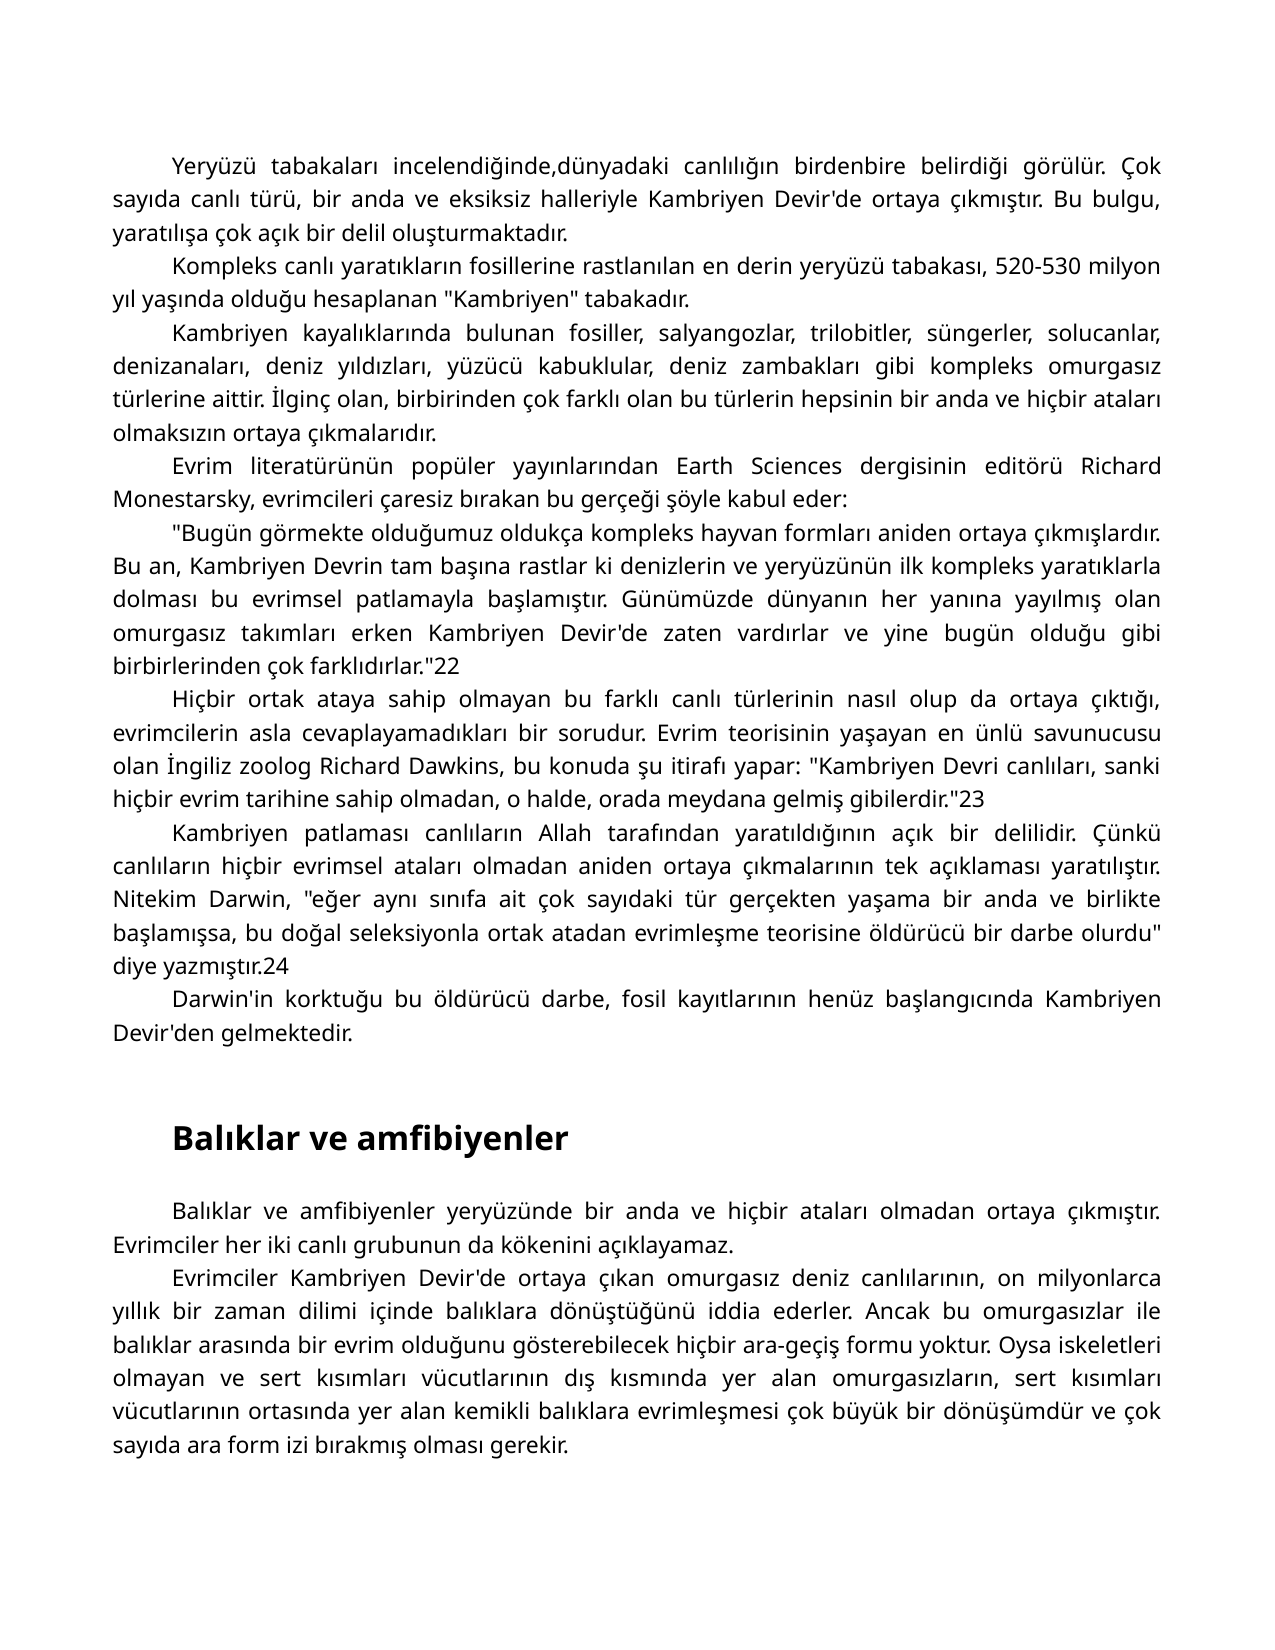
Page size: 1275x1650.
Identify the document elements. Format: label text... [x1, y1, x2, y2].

text Kambriyen kayalıklarında bulunan fosiller, salyangozlar, trilobitler, süngerler, solucanlar, denizanaları, deniz yıldızları, yüzücü kabuklular, deniz zambakları gibi kompleks omurgasız türlerine aittir. İlginç olan, birbirinden çok farklı olan bu türlerin hepsinin bir anda ve hiçbir ataları olmaksızın ortaya çıkmalarıdır. [112, 314, 1162, 448]
text Evrimciler Kambriyen Devir'de ortaya çıkan omurgasız deniz canlılarının, on milyonlarca yıllık bir zaman dilimi içinde balıklara dönüştüğünü iddia ederler. Ancak bu omurgasızlar ile balıklar arasında bir evrim olduğunu gösterebilecek hiçbir ara-geçiş formu yoktur. Oysa iskeletleri olmayan ve sert kısımları vücutlarının dış kısmında yer alan omurgasızların, sert kısımları vücutlarının ortasında yer alan kemikli balıklara evrimleşmesi çok büyük bir dönüşümdür ve çok sayıda ara form izi bırakmış olması gerekir. [112, 1260, 1162, 1460]
text "Bugün görmekte olduğumuz oldukça kompleks hayvan formları aniden ortaya çıkmışlardır. Bu an, Kambriyen Devrin tam başına rastlar ki denizlerin ve yeryüzünün ilk kompleks yaratıklarla dolması bu evrimsel patlamayla başlamıştır. Günümüzde dünyanın her yanına yayılmış olan omurgasız takımları erken Kambriyen Devir'de zaten vardırlar ve yine bugün olduğu gibi birbirlerinden çok farklıdırlar."22 [112, 514, 1162, 681]
text Kambriyen patlaması canlıların Allah tarafından yaratıldığının açık bir delilidir. Çünkü canlıların hiçbir evrimsel ataları olmadan aniden ortaya çıkmalarının tek açıklaması yaratılıştır. Nitekim Darwin, "eğer aynı sınıfa ait çok sayıdaki tür gerçekten yaşama bir anda ve birlikte başlamışsa, bu doğal seleksiyonla ortak atadan evrimleşme teorisine öldürücü bir darbe olurdu" diye yazmıştır.24 [112, 814, 1162, 981]
text Yeryüzü tabakaları incelendiğinde,dünyadaki canlılığın birdenbire belirdiği görülür. Çok sayıda canlı türü, bir anda ve eksiksiz halleriyle Kambriyen Devir'de ortaya çıkmıştır. Bu bulgu, yaratılışa çok açık bir delil oluşturmaktadır. [112, 148, 1162, 248]
text Evrim literatürünün popüler yayınlarından Earth Sciences dergisinin editörü Richard Monestarsky, evrimcileri çaresiz bırakan bu gerçeği şöyle kabul eder: [112, 448, 1162, 514]
text Hiçbir ortak ataya sahip olmayan bu farklı canlı türlerinin nasıl olup da ortaya çıktığı, evrimcilerin asla cevaplayamadıkları bir sorudur. Evrim teorisinin yaşayan en ünlü savunucusu olan İngiliz zoolog Richard Dawkins, bu konuda şu itirafı yapar: "Kambriyen Devri canlıları, sanki hiçbir evrim tarihine sahip olmadan, o halde, orada meydana gelmiş gibilerdir."23 [112, 681, 1162, 814]
text Balıklar ve amfibiyenler yeryüzünde bir anda ve hiçbir ataları olmadan ortaya çıkmıştır. Evrimciler her iki canlı grubunun da kökenini açıklayamaz. [112, 1193, 1162, 1260]
text Kompleks canlı yaratıkların fosillerine rastlanılan en derin yeryüzü tabakası, 520-530 milyon yıl yaşında olduğu hesaplanan "Kambriyen" tabakadır. [112, 248, 1162, 314]
text Darwin'in korktuğu bu öldürücü darbe, fosil kayıtlarının henüz başlangıcında Kambriyen Devir'den gelmektedir. [112, 981, 1162, 1048]
subtitle Balıklar ve amfibiyenler [112, 1114, 1162, 1160]
